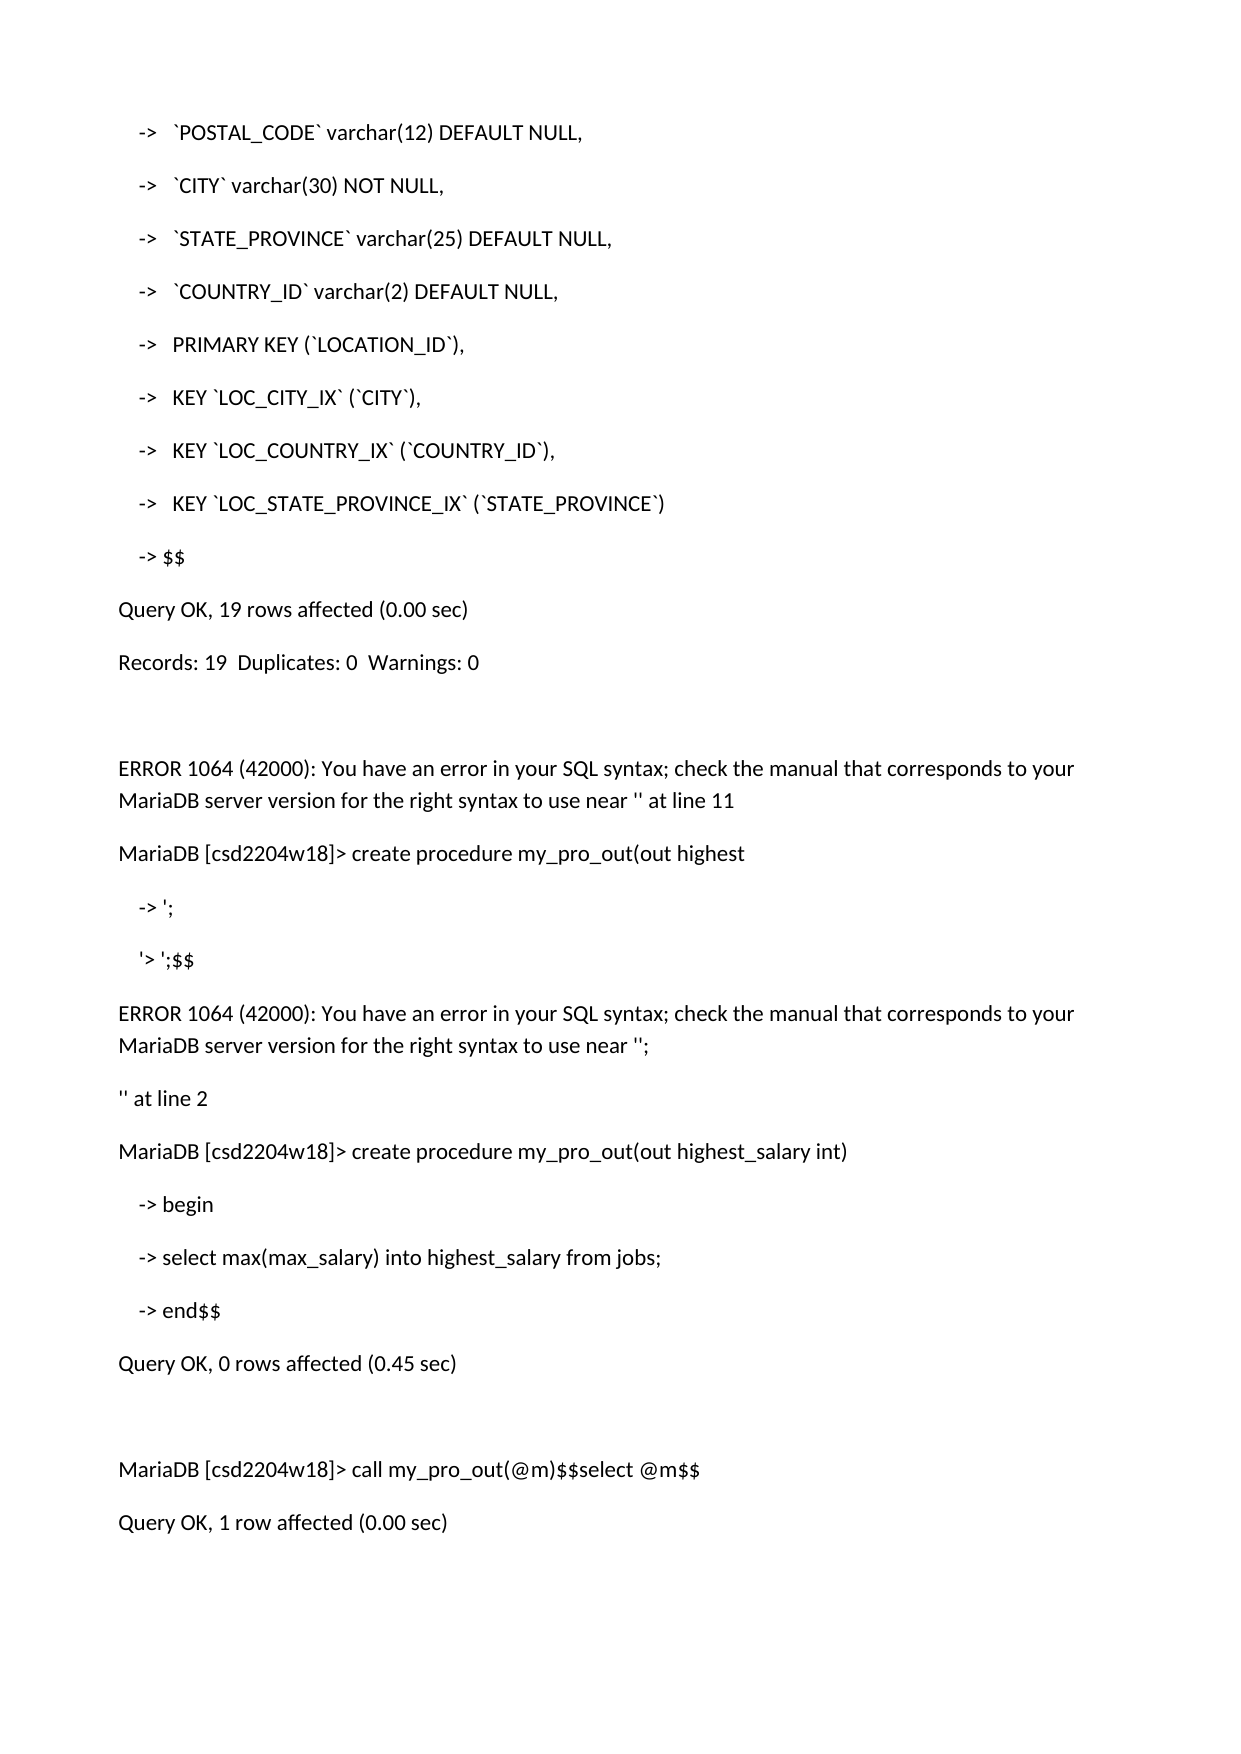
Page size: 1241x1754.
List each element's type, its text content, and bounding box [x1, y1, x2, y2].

text -> `POSTAL_CODE` varchar(12) DEFAULT NULL, [118, 118, 1122, 146]
text -> KEY `LOC_COUNTRY_IX` (`COUNTRY_ID`), [118, 436, 1122, 464]
text -> `STATE_PROVINCE` varchar(25) DEFAULT NULL, [118, 224, 1122, 252]
text Query OK, 0 rows affected (0.45 sec) [118, 1349, 1122, 1377]
text -> begin [118, 1190, 1122, 1218]
text MariaDB [csd2204w18]> call my_pro_out(@m)$$select @m$$ [118, 1455, 1122, 1483]
text Query OK, 19 rows affected (0.00 sec) [118, 595, 1122, 623]
text -> KEY `LOC_STATE_PROVINCE_IX` (`STATE_PROVINCE`) [118, 489, 1122, 517]
text ERROR 1064 (42000): You have an error in your SQL syntax; check the manual that corresponds to your MariaDB server version for the right syntax to use near '' at line 11 [118, 754, 1122, 814]
text -> end$$ [118, 1296, 1122, 1324]
text -> $$ [118, 542, 1122, 570]
text -> '; [118, 893, 1122, 921]
text ERROR 1064 (42000): You have an error in your SQL syntax; check the manual that corresponds to your MariaDB server version for the right syntax to use near ''; [118, 999, 1122, 1059]
text Records: 19 Duplicates: 0 Warnings: 0 [118, 648, 1122, 676]
text MariaDB [csd2204w18]> create procedure my_pro_out(out highest [118, 839, 1122, 868]
text -> `COUNTRY_ID` varchar(2) DEFAULT NULL, [118, 277, 1122, 305]
text -> KEY `LOC_CITY_IX` (`CITY`), [118, 383, 1122, 411]
text -> PRIMARY KEY (`LOCATION_ID`), [118, 330, 1122, 358]
text MariaDB [csd2204w18]> create procedure my_pro_out(out highest_salary int) [118, 1137, 1122, 1165]
text -> select max(max_salary) into highest_salary from jobs; [118, 1243, 1122, 1271]
text Query OK, 1 row affected (0.00 sec) [118, 1508, 1122, 1536]
text '' at line 2 [118, 1084, 1122, 1112]
text '> ';$$ [118, 946, 1122, 974]
text -> `CITY` varchar(30) NOT NULL, [118, 171, 1122, 199]
